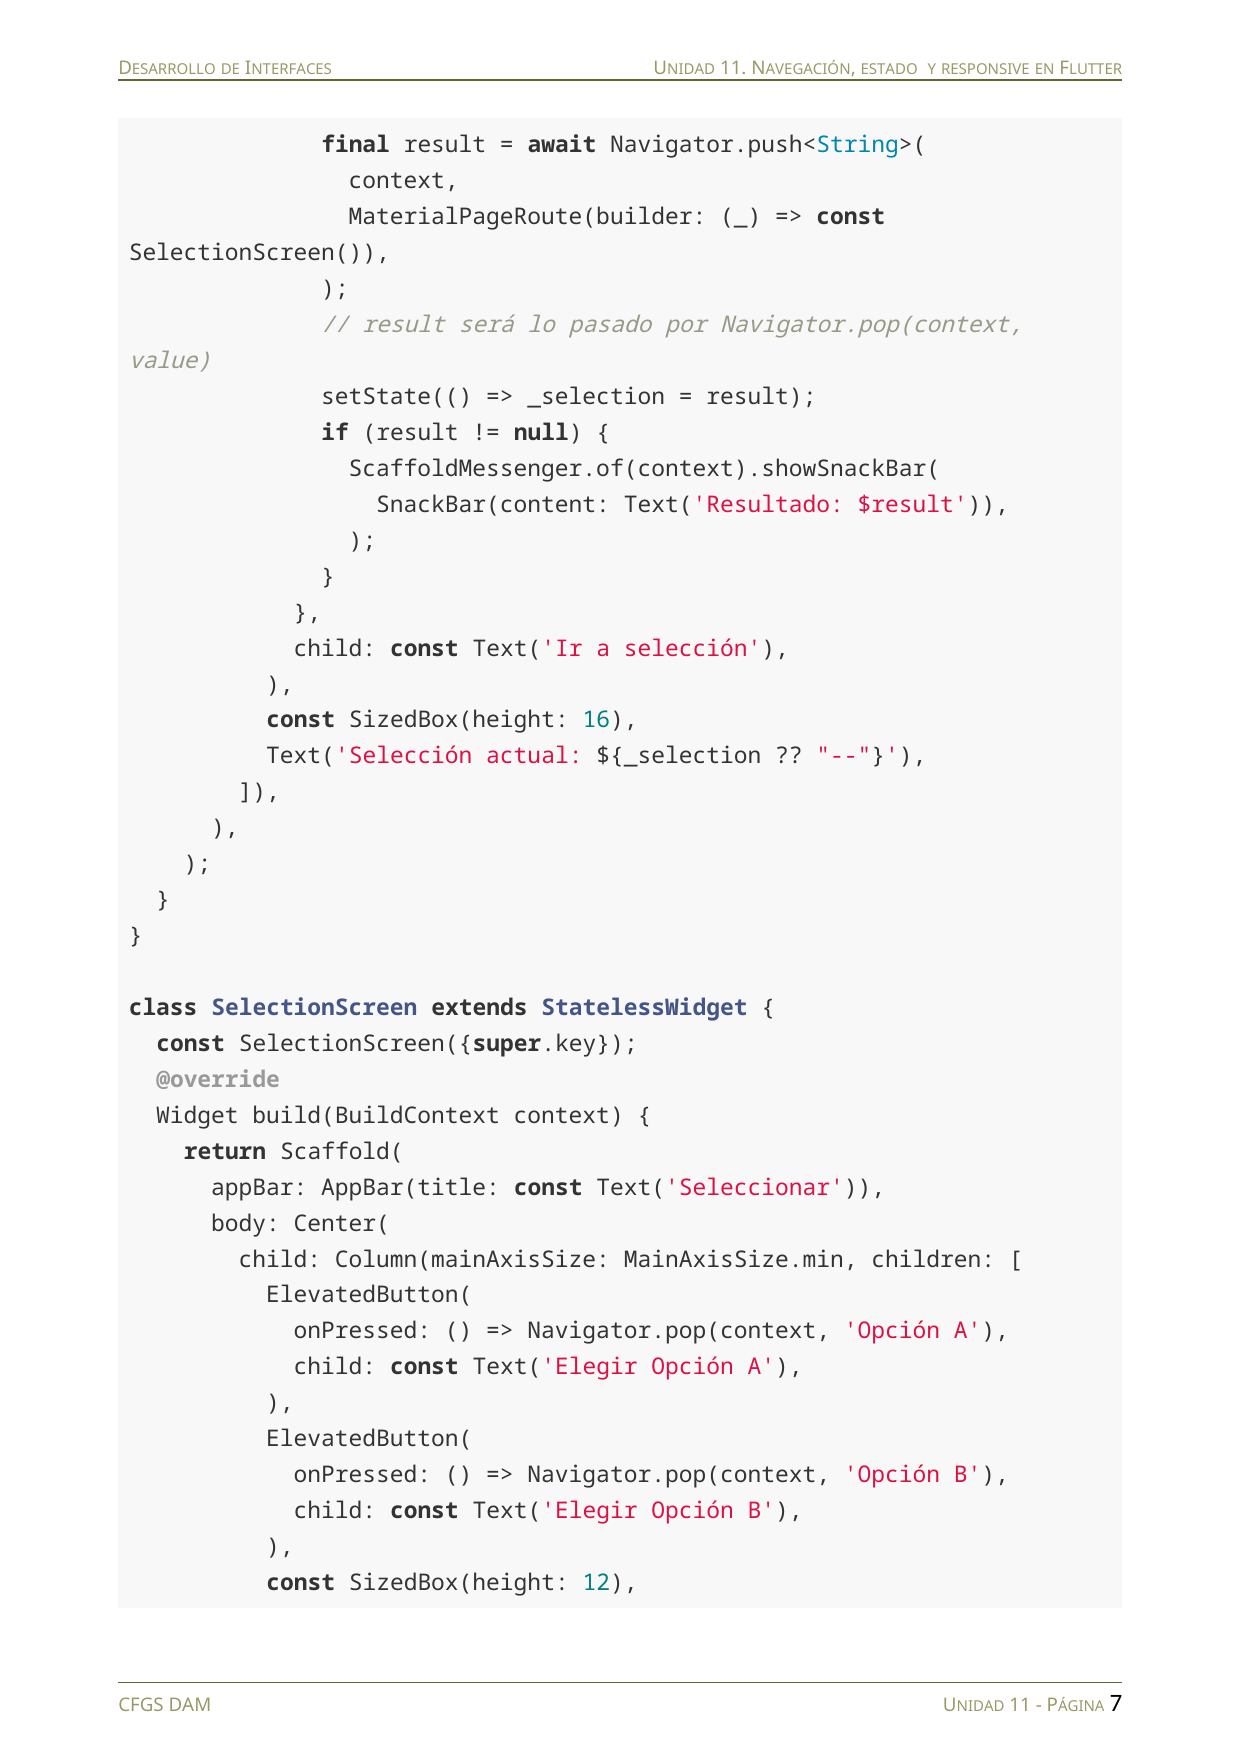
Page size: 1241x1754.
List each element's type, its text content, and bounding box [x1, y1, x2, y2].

table_header final result = await Navigator.push<String>( context, MaterialPageRoute(builder: (_) => const SelectionScreen()), ); // result será lo pasado por Navigator.pop(context, value) setState(() => _selection = result); if (result != null) { ScaffoldMessenger.of(context).showSnackBar( SnackBar(content: Text('Resultado: $result')), ); } }, child: const Text('Ir a selección'), ), const SizedBox(height: 16), Text('Selección actual: ${_selection ?? "--"}'), ]), ), ); } } class SelectionScreen extends StatelessWidget { const SelectionScreen({super.key}); @override Widget build(BuildContext context) { return Scaffold( appBar: AppBar(title: const Text('Seleccionar')), body: Center( child: Column(mainAxisSize: MainAxisSize.min, children: [ ElevatedButton( onPressed: () => Navigator.pop(context, 'Opción A'), child: const Text('Elegir Opción A'), ), ElevatedButton( onPressed: () => Navigator.pop(context, 'Opción B'), child: const Text('Elegir Opción B'), ), const SizedBox(height: 12), [118, 118, 1122, 1608]
